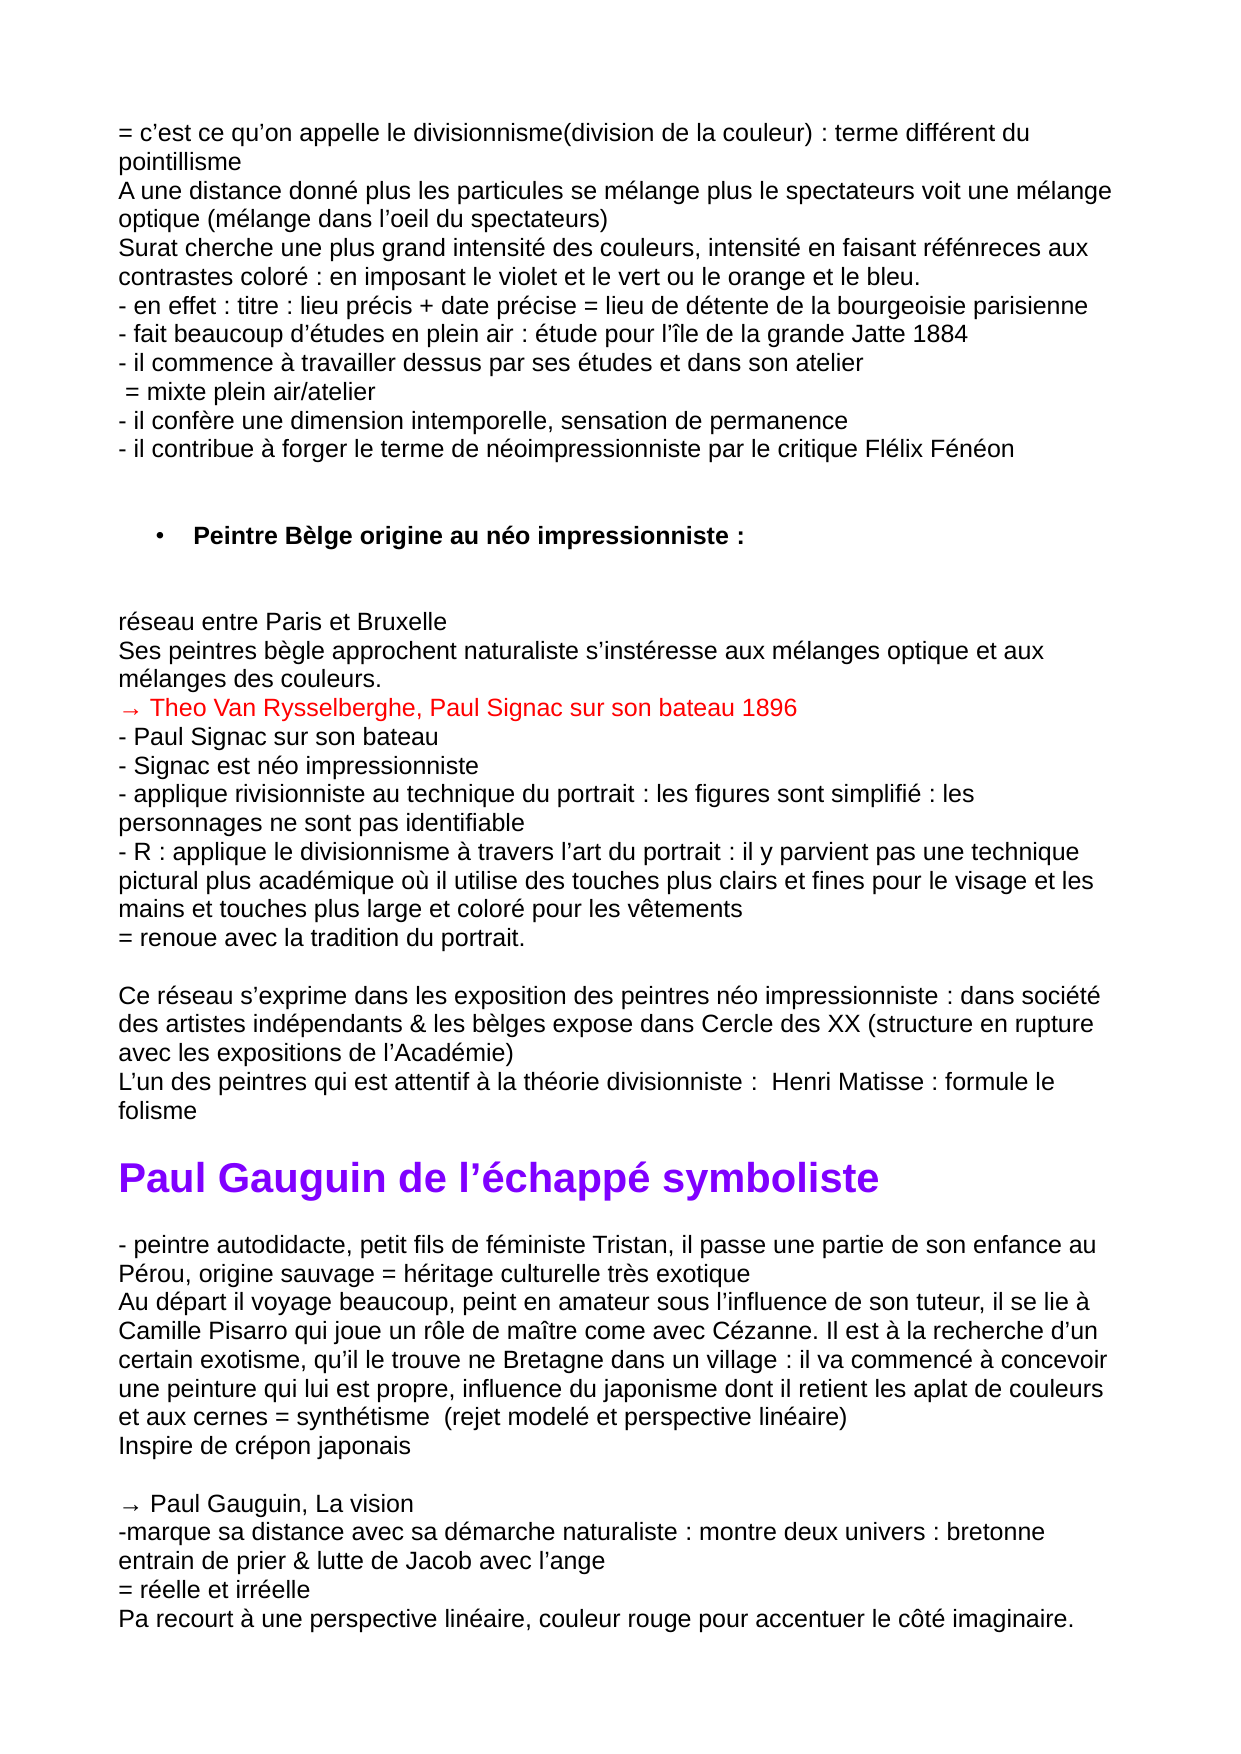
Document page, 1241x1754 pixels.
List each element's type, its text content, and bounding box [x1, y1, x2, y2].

text - Signac est néo impressionniste [118, 751, 1122, 779]
text - en effet : titre : lieu précis + date précise = lieu de détente de la bourgeoisie parisienne [118, 291, 1122, 319]
text → Theo Van Rysselberghe, Paul Signac sur son bateau 1896 [118, 693, 1122, 722]
text = réelle et irréelle [118, 1575, 1122, 1604]
text Ce réseau s’exprime dans les exposition des peintres néo impressionniste : dans société des artistes indépendants & les bèlges expose dans Cercle des XX (structure en rupture avec les expositions de l’Académie) [118, 981, 1122, 1067]
text → Paul Gauguin, La vision [118, 1489, 1122, 1517]
text A une distance donné plus les particules se mélange plus le spectateurs voit une mélange optique (mélange dans l’oeil du spectateurs) [118, 176, 1122, 233]
text réseau entre Paris et Bruxelle [118, 607, 1122, 636]
text Ses peintres bègle approchent naturaliste s’instéresse aux mélanges optique et aux mélanges des couleurs. [118, 636, 1122, 693]
text - il confère une dimension intemporelle, sensation de permanence [118, 406, 1122, 434]
text Inspire de crépon japonais [118, 1431, 1122, 1460]
text L’un des peintres qui est attentif à la théorie divisionniste : Henri Matisse : formule le folisme [118, 1067, 1122, 1124]
text - peintre autodidacte, petit fils de féministe Tristan, il passe une partie de son enfance au Pérou, origine sauvage = héritage culturelle très exotique [118, 1230, 1122, 1287]
text - il contribue à forger le terme de néoimpressionniste par le critique Flélix Fénéon [118, 434, 1122, 463]
text Paul Gauguin de l’échappé symboliste [118, 1153, 1122, 1201]
text - fait beaucoup d’études en plein air : étude pour l’île de la grande Jatte 1884 [118, 319, 1122, 348]
text = renoue avec la tradition du portrait. [118, 923, 1122, 952]
text = mixte plein air/atelier [118, 377, 1122, 406]
text = c’est ce qu’on appelle le divisionnisme(division de la couleur) : terme différent du pointillisme [118, 118, 1122, 176]
text -marque sa distance avec sa démarche naturaliste : montre deux univers : bretonne entrain de prier & lutte de Jacob avec l’ange [118, 1517, 1122, 1575]
text Pa recourt à une perspective linéaire, couleur rouge pour accentuer le côté imaginaire. [118, 1604, 1122, 1632]
text Au départ il voyage beaucoup, peint en amateur sous l’influence de son tuteur, il se lie à Camille Pisarro qui joue un rôle de maître come avec Cézanne. Il est à la recherche d’un certain exotisme, qu’il le trouve ne Bretagne dans un village : il va commencé à concevoir une peinture qui lui est propre, influence du japonisme dont il retient les aplat de couleurs et aux cernes = synthétisme (rejet modelé et perspective linéaire) [118, 1287, 1122, 1431]
text - R : applique le divisionnisme à travers l’art du portrait : il y parvient pas une technique pictural plus académique où il utilise des touches plus clairs et fines pour le visage et les mains et touches plus large et coloré pour les vêtements [118, 837, 1122, 923]
text - Paul Signac sur son bateau [118, 722, 1122, 751]
text - il commence à travailler dessus par ses études et dans son atelier [118, 348, 1122, 377]
text Surat cherche une plus grand intensité des couleurs, intensité en faisant réfénreces aux contrastes coloré : en imposant le violet et le vert ou le orange et le bleu. [118, 233, 1122, 291]
list Peintre Bèlge origine au néo impressionniste : [156, 521, 1122, 549]
text - applique rivisionniste au technique du portrait : les figures sont simplifié : les personnages ne sont pas identifiable [118, 779, 1122, 837]
